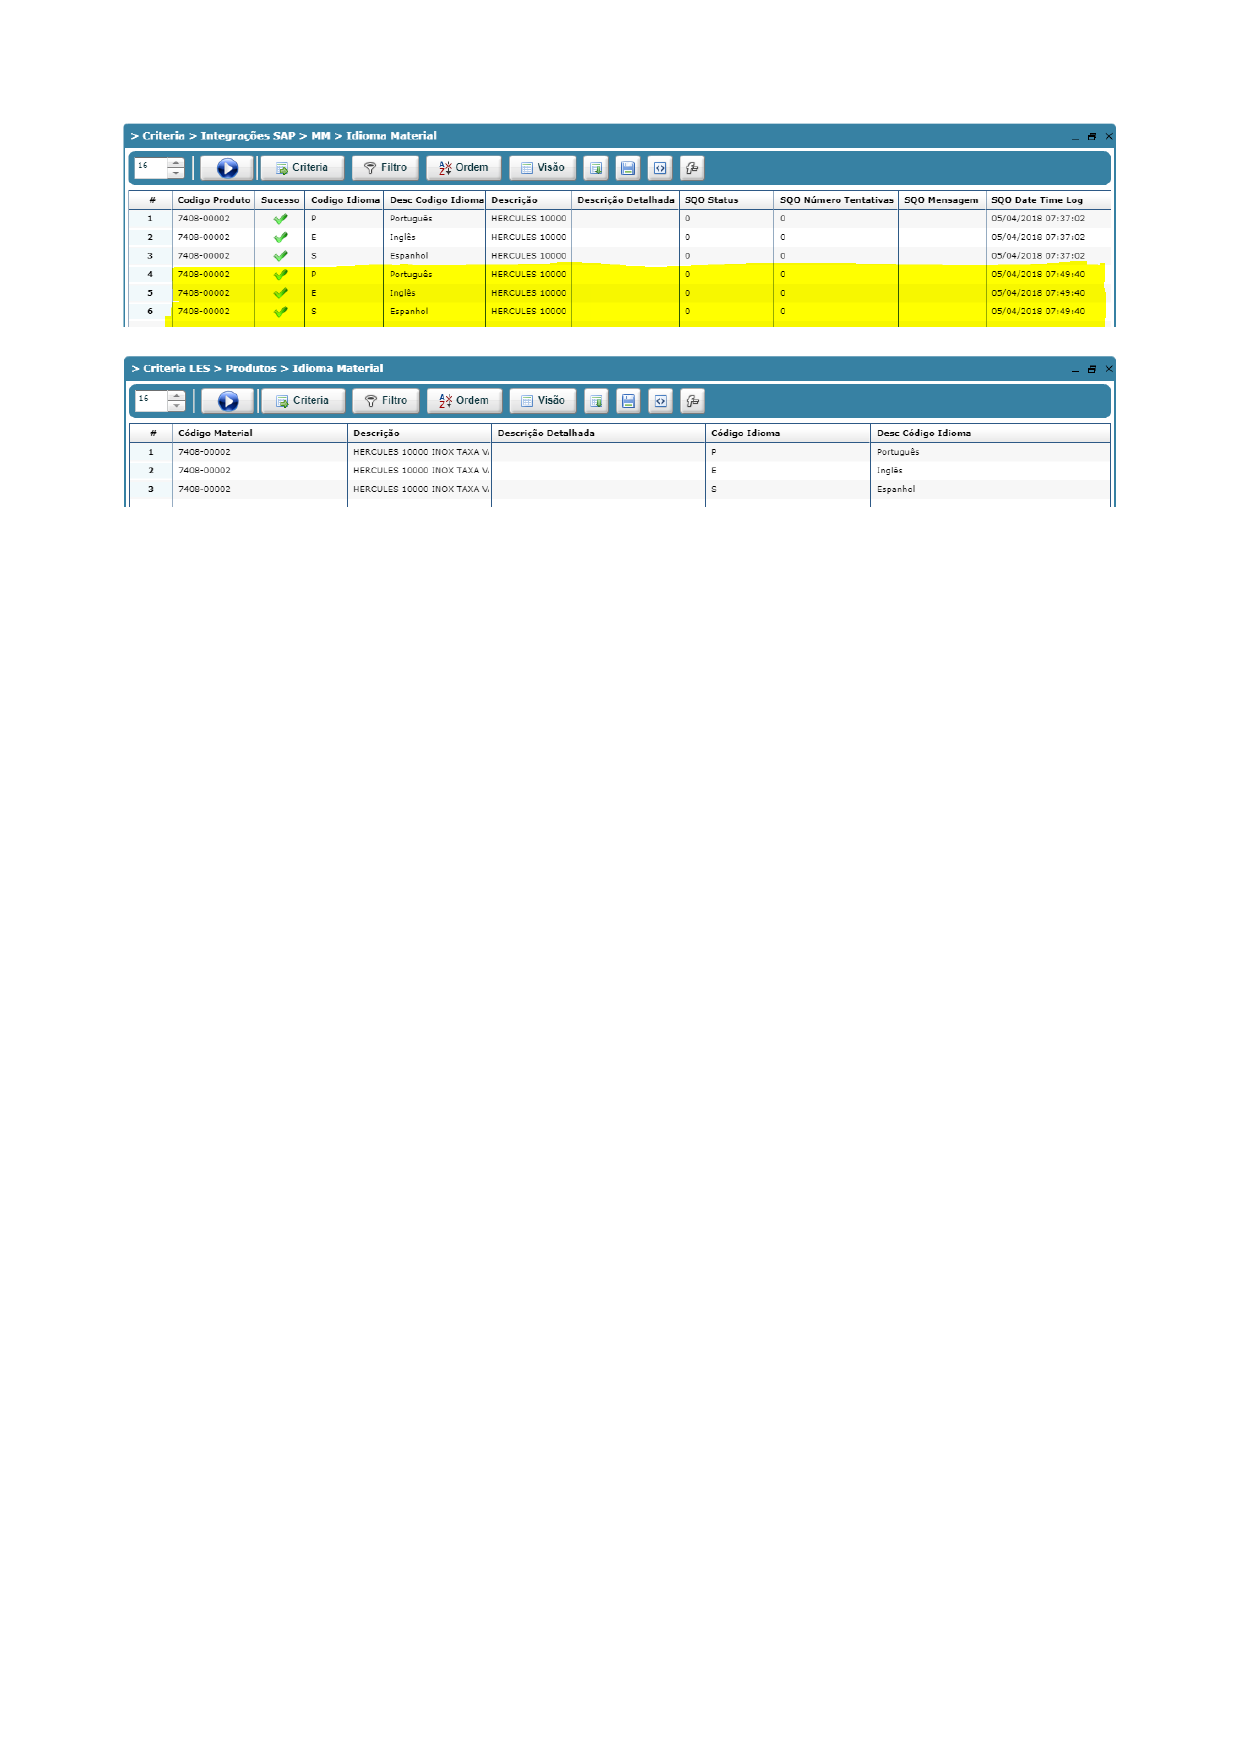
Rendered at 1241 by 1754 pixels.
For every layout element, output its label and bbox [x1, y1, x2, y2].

picture [118, 354, 1123, 507]
picture [118, 118, 1123, 327]
